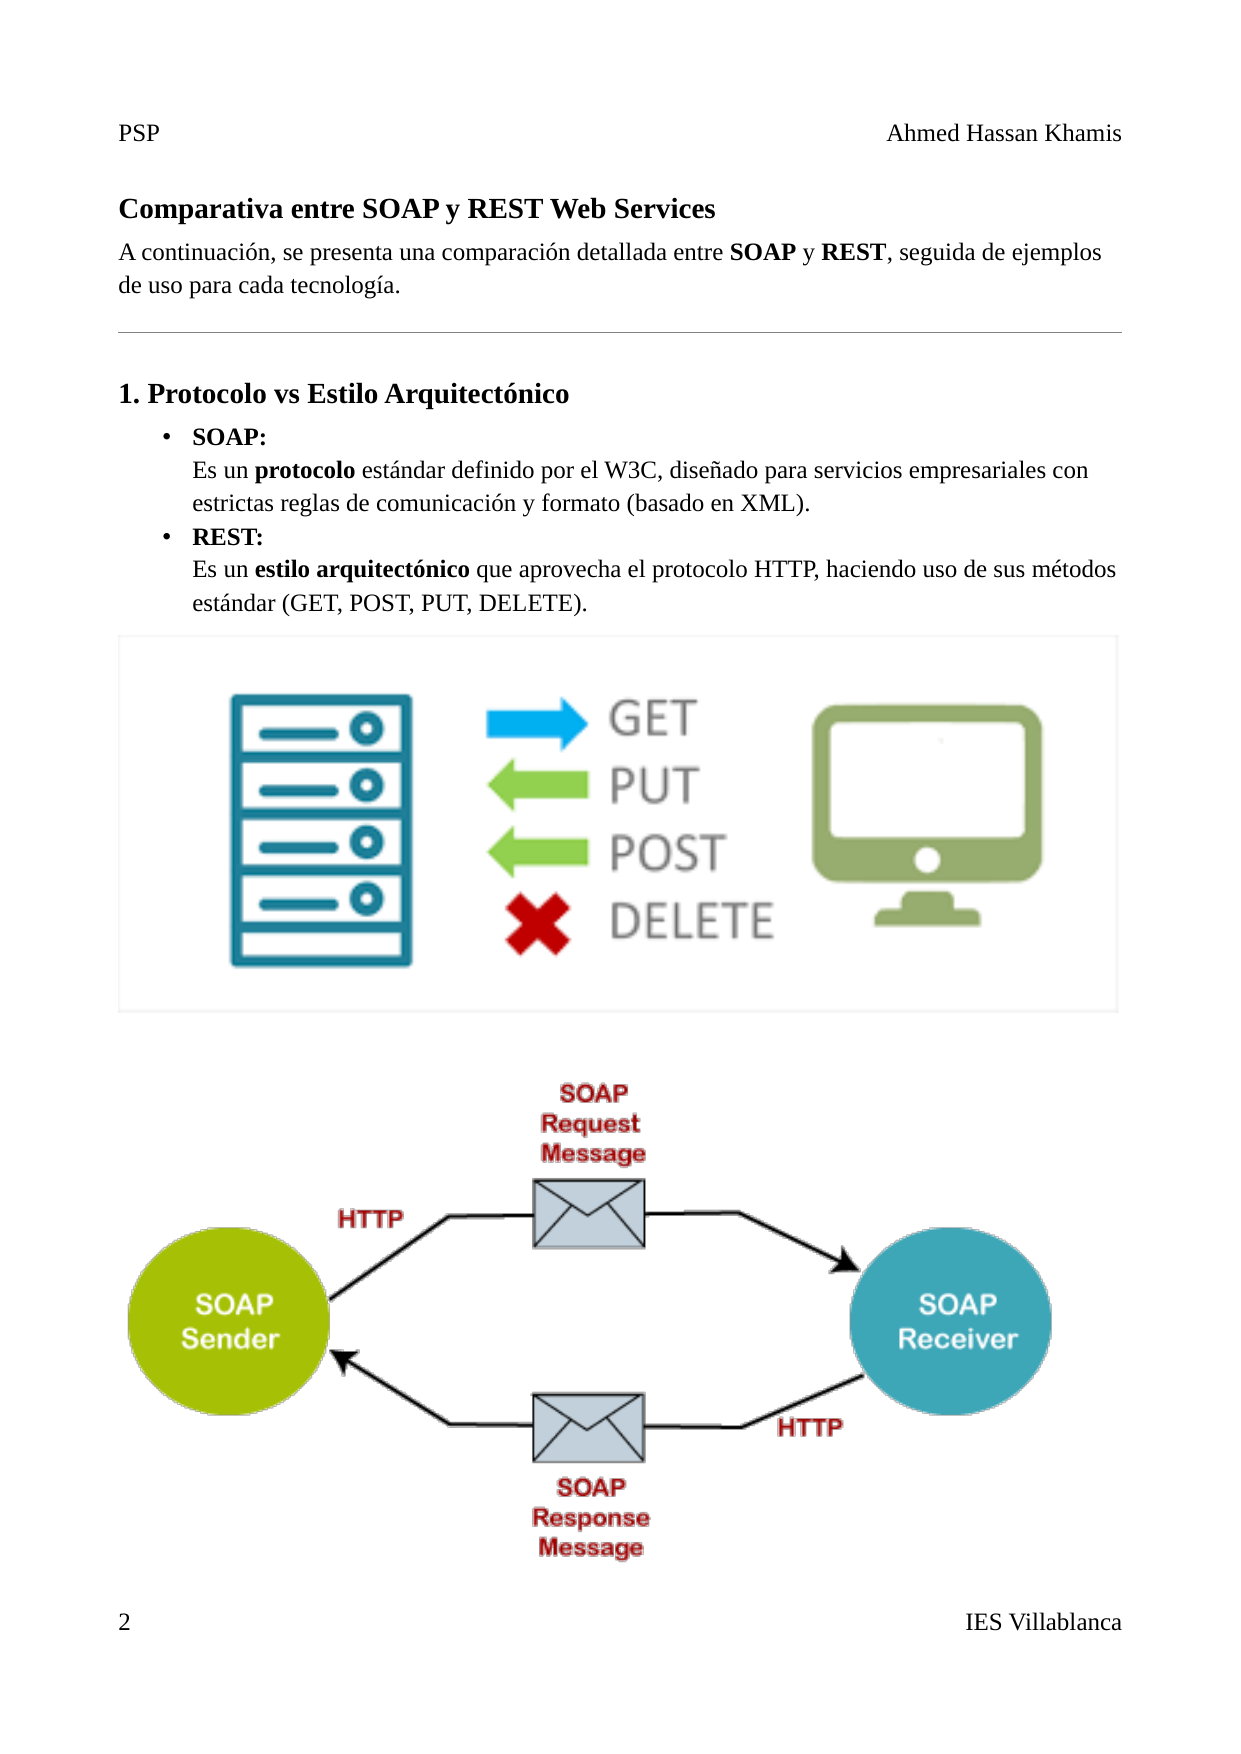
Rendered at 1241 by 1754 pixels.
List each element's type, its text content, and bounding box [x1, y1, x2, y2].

list REST: Es un estilo arquitectónico que aprovecha el protocolo HTTP, haciendo uso de sus métodos estándar (GET, POST, PUT, DELETE). [162, 522, 1122, 616]
text A continuación, se presenta una comparación detallada entre SOAP y REST, seguida de ejemplos de uso para cada tecnología. [118, 237, 1122, 299]
subtitle 1. Protocolo vs Estilo Arquitectónico [118, 376, 1122, 410]
picture [118, 1078, 1064, 1571]
list SOAP: Es un protocolo estándar definido por el W3C, diseñado para servicios empresariales con estrictas reglas de comunicación y formato (basado en XML). [162, 422, 1122, 517]
picture [118, 635, 1119, 1013]
subtitle Comparativa entre SOAP y REST Web Services [118, 191, 1122, 224]
